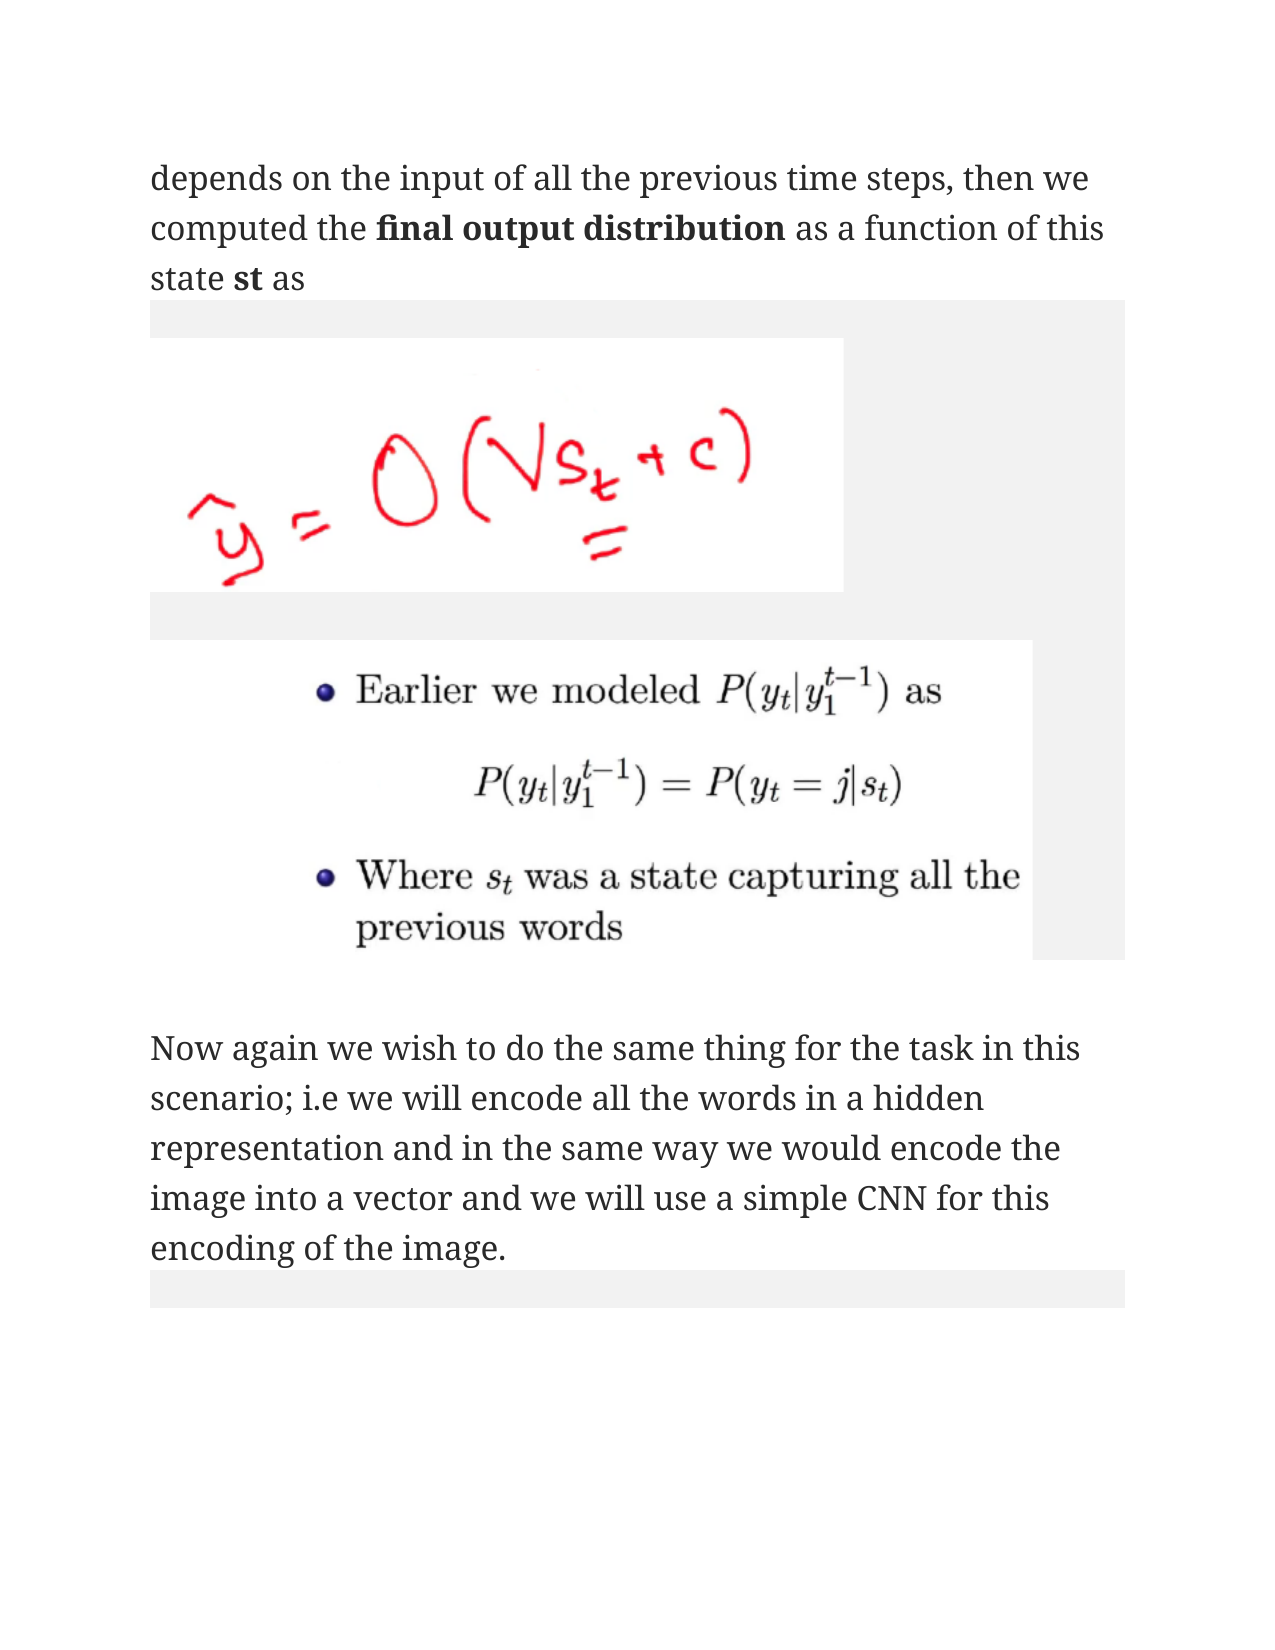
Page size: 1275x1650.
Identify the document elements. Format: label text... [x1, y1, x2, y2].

text Now again we wish to do the same thing for the task in this scenario; i.e we will encode all the words in a hidden representation and in the same way we would encode the image into a vector and we will use a simple CNN for this encoding of the image. [150, 1020, 1125, 1270]
text depends on the input of all the previous time steps, then we computed the final output distribution as a function of this state st as [150, 150, 1125, 300]
